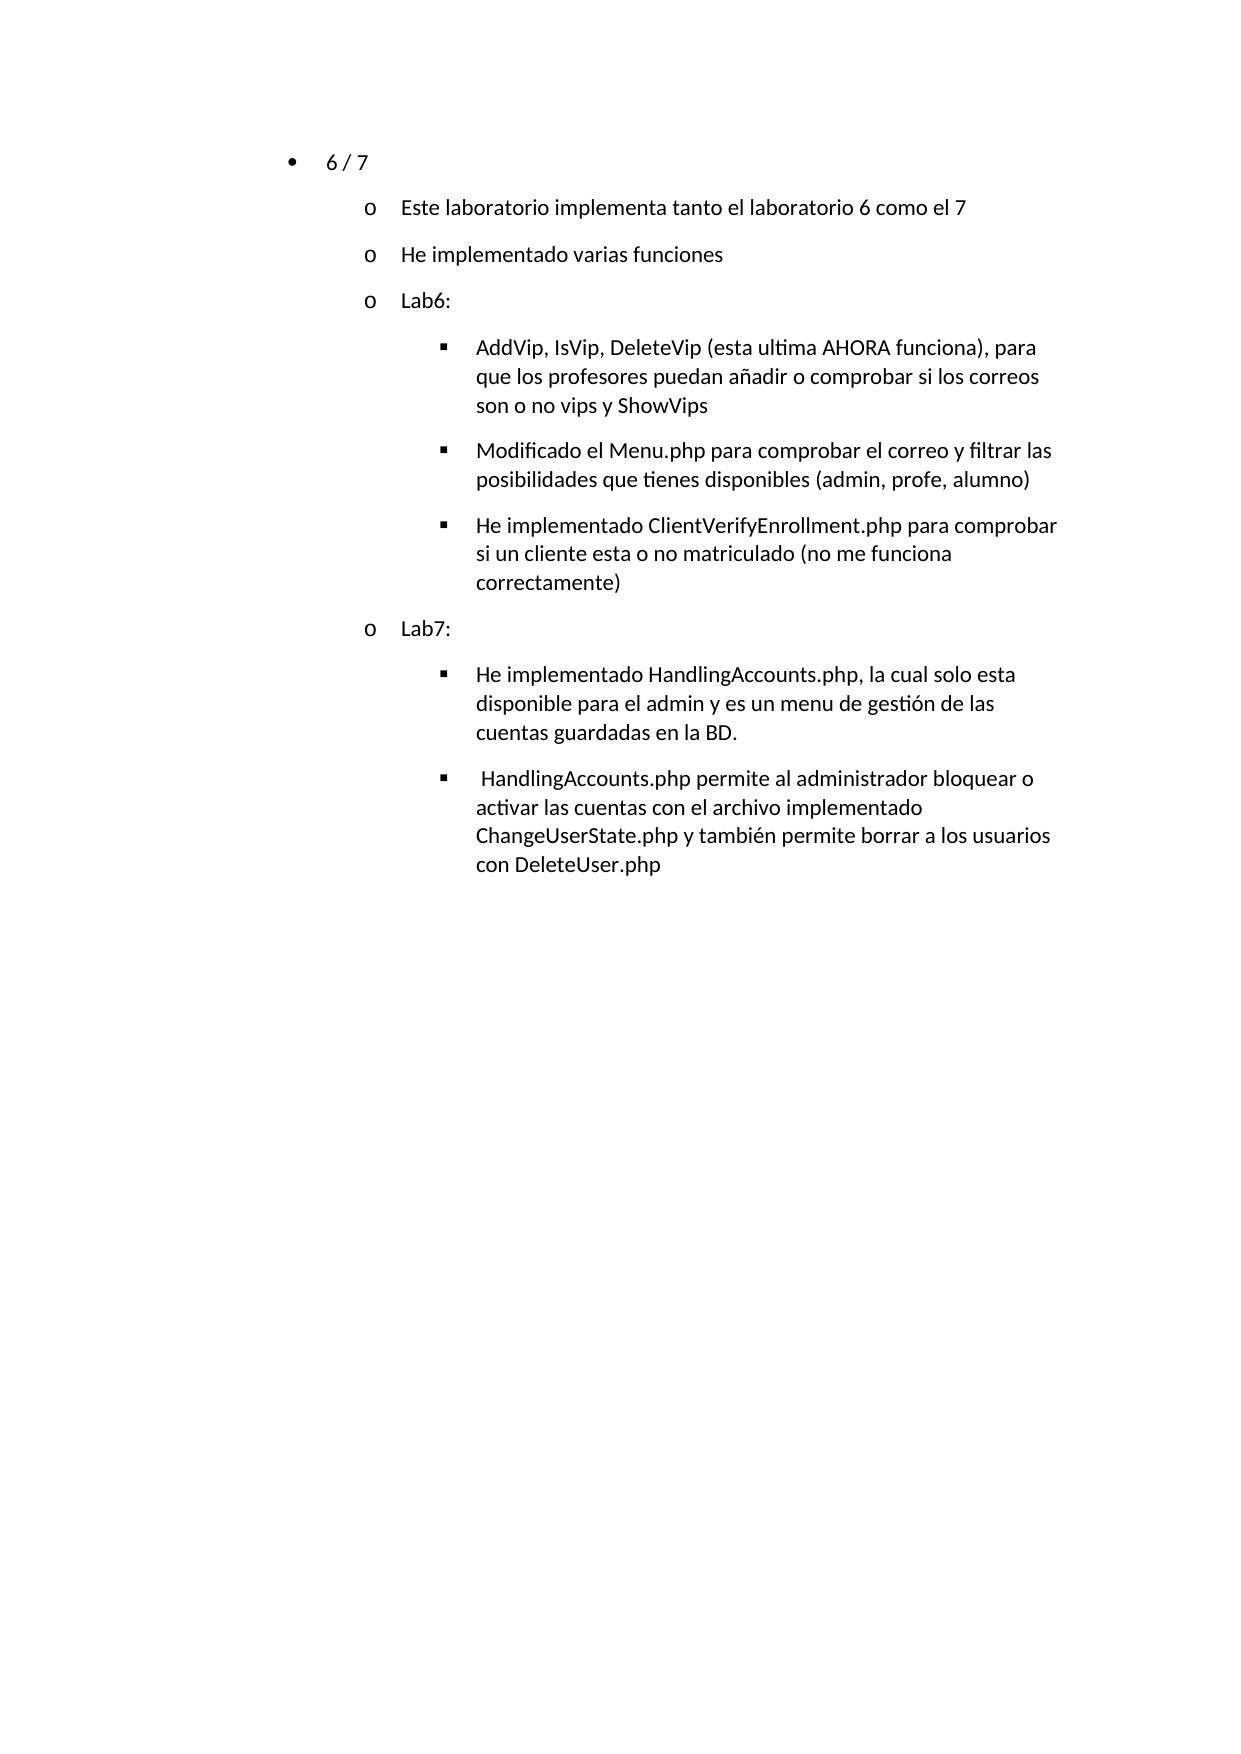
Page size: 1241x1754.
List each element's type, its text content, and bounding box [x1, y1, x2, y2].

list HandlingAccounts.php permite al administrador bloquear o activar las cuentas con el archivo implementado ChangeUserState.php y también permite borrar a los usuarios con DeleteUser.php [438, 764, 1063, 878]
list AddVip, IsVip, DeleteVip (esta ultima AHORA funciona), para que los profesores puedan añadir o comprobar si los correos son o no vips y ShowVips [438, 333, 1063, 419]
list He implementado ClientVerifyEnrollment.php para comprobar si un cliente esta o no matriculado (no me funciona correctamente) [438, 511, 1063, 596]
list He implementado varias funciones [363, 240, 1063, 269]
list Modificado el Menu.php para comprobar el correo y filtrar las posibilidades que tienes disponibles (admin, profe, alumno) [438, 436, 1063, 493]
list He implementado HandlingAccounts.php, la cual solo esta disponible para el admin y es un menu de gestión de las cuentas guardadas en la BD. [438, 661, 1063, 746]
list Este laboratorio implementa tanto el laboratorio 6 como el 7 [363, 193, 1063, 222]
list Lab7: [363, 614, 1063, 643]
list Lab6: [363, 286, 1063, 316]
list 6 / 7 [288, 148, 1063, 176]
